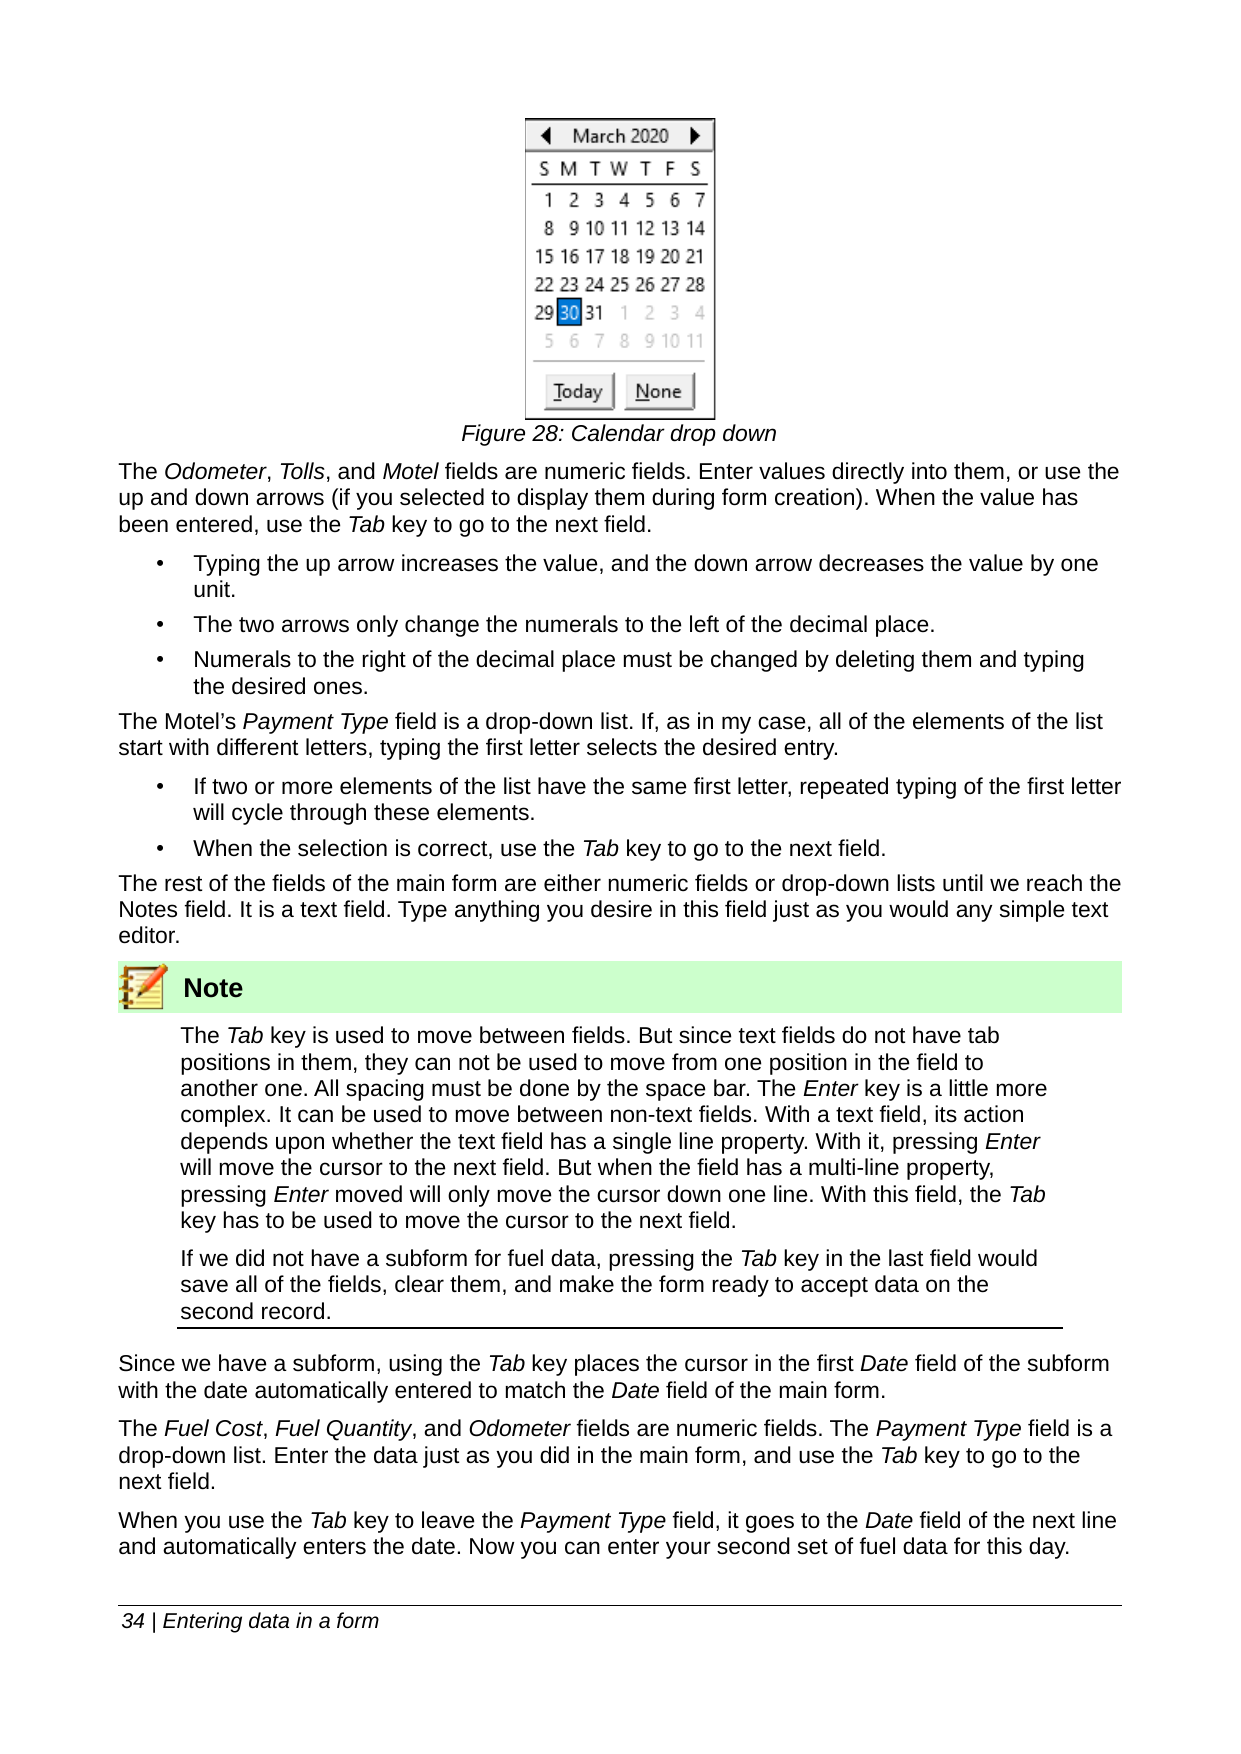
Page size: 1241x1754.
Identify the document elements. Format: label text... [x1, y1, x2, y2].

text Since we have a subform, using the Tab key places the cursor in the first Date field of the subform with the date automatically entered to match the Date field of the main form. [118, 1350, 1122, 1403]
list Numerals to the right of the decimal place must be changed by deleting them and typing the desired ones. [156, 646, 1122, 699]
list When the selection is correct, use the Tab key to go to the next field. [156, 834, 1122, 861]
text The Fuel Cost, Fuel Quantity, and Odometer fields are numeric fields. The Payment Type field is a drop-down list. Enter the data just as you did in the main form, and use the Tab key to go to the next field. [118, 1415, 1122, 1494]
picture [525, 118, 716, 420]
text If we did not have a subform for fuel data, pressing the Tab key in the last field would save all of the fields, clear them, and make the form ready to accept data on the second record. [177, 1242, 1063, 1327]
text Figure 28: Calendar drop down [447, 118, 793, 446]
list Typing the up arrow increases the value, and the down arrow decreases the value by one unit. [156, 549, 1122, 602]
picture [119, 962, 170, 1013]
list The two arrows only change the numerals to the left of the decimal place. [156, 611, 1122, 637]
text The rest of the fields of the main form are either numeric fields or drop-down lists until we reach the Notes field. It is a text field. Type anything you desire in this field just as you would any simple text editor. [118, 870, 1122, 949]
text When you use the Tab key to leave the Payment Type field, it goes to the Date field of the next line and automatically enters the date. Now you can enter your second set of fuel data for this day. [118, 1507, 1122, 1560]
text The Motel’s Payment Type field is a drop-down list. If, as in my case, all of the elements of the list start with different letters, typing the first letter selects the desired entry. [118, 708, 1122, 761]
list If two or more elements of the list have the same first letter, repeated typing of the first letter will cycle through these elements. [156, 773, 1122, 826]
subtitle Note [118, 961, 1122, 1013]
list The Odometer, Tolls, and Motel fields are numeric fields. Enter values directly into them, or use the up and down arrows (if you selected to display them during form creation). When the value has been entered, use the Tab key to go to the next field. [118, 458, 1122, 537]
text The Tab key is used to move between fields. But since text fields do not have tab positions in them, they can not be used to move from one position in the field to another one. All spacing must be done by the space bar. The Enter key is a little more complex. It can be used to move between non-text fields. With a text field, its action depends upon whether the text field has a single line property. With it, pressing Enter will move the cursor to the next field. But when the field has a multi-line property, pressing Enter moved will only move the cursor down one line. With this field, the Tab key has to be used to move the cursor to the next field. [177, 1019, 1063, 1233]
